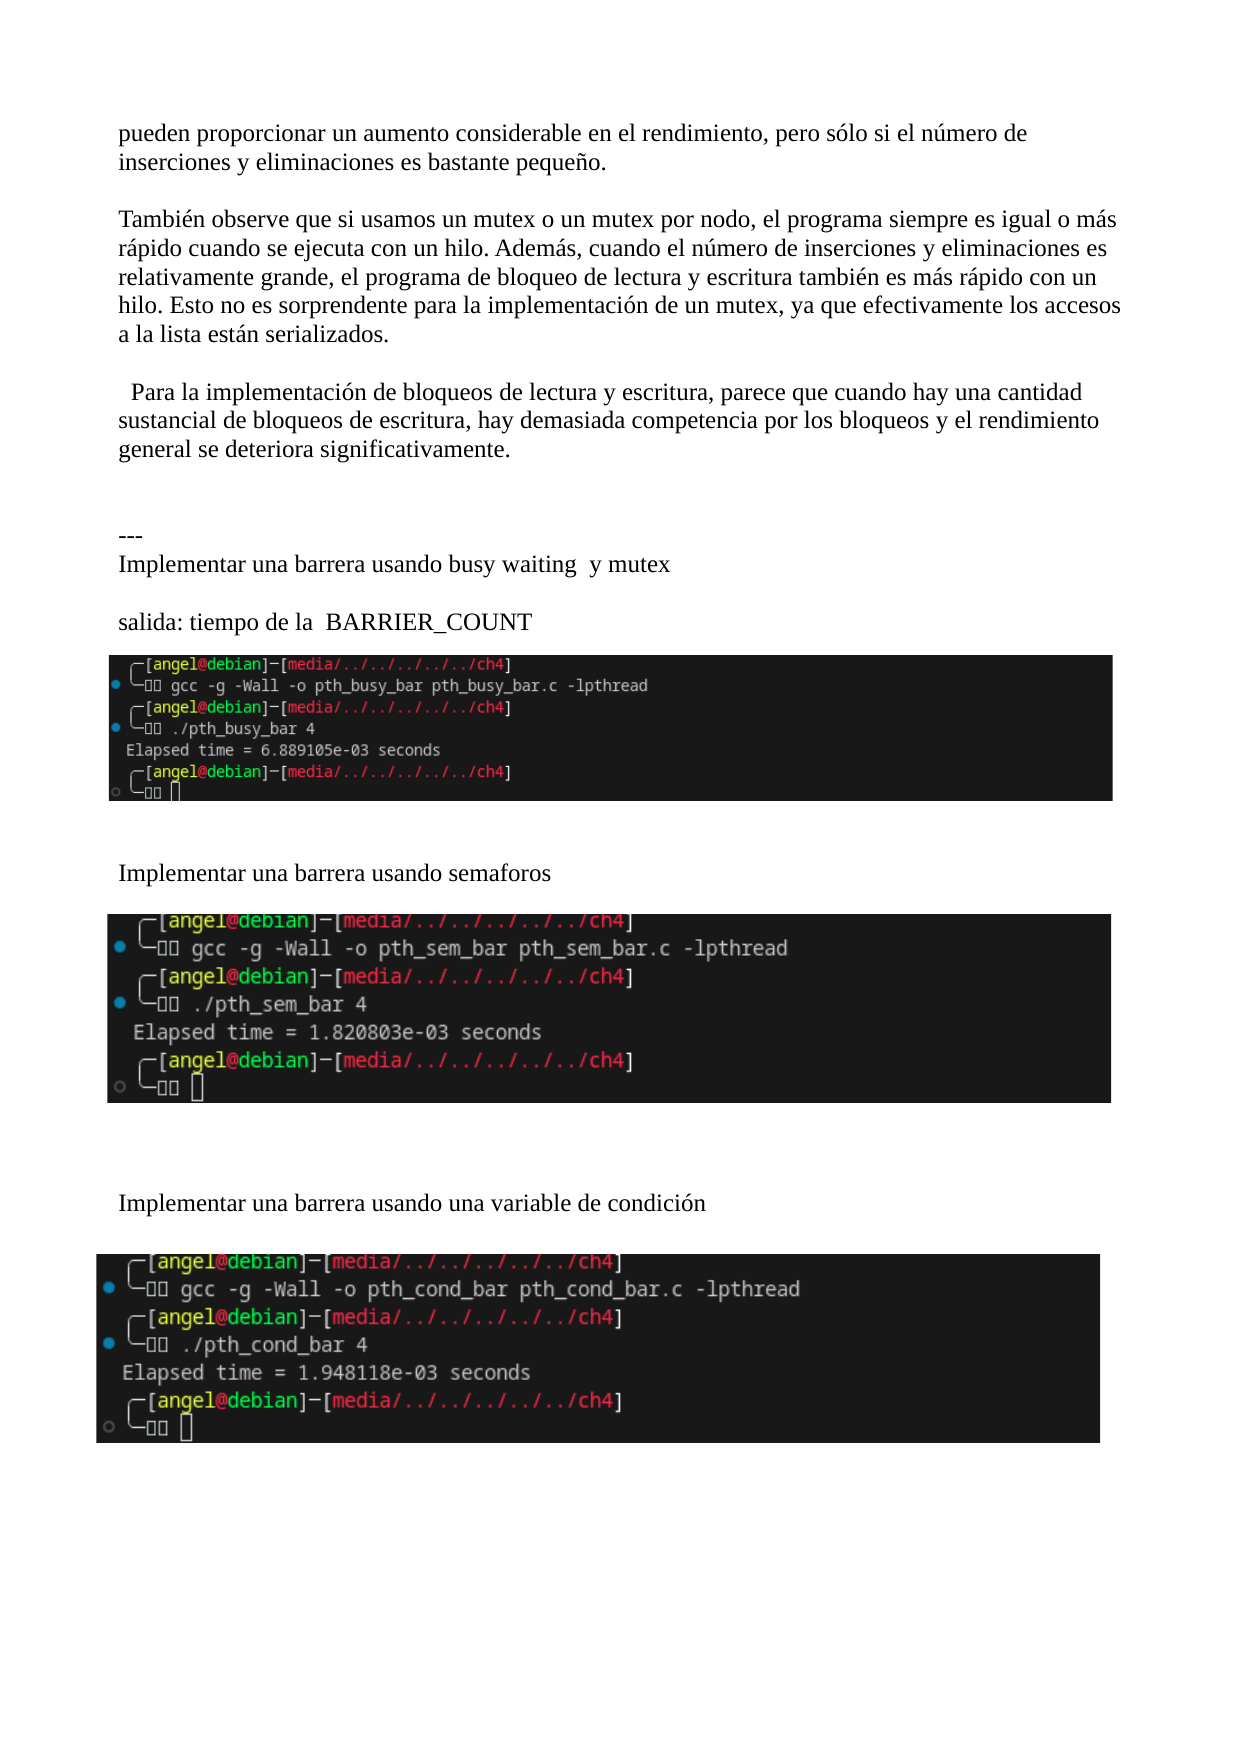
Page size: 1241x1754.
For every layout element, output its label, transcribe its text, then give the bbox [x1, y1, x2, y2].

text También observe que si usamos un mutex o un mutex por nodo, el programa siempre es igual o más rápido cuando se ejecuta con un hilo. Además, cuando el número de inserciones y eliminaciones es relativamente grande, el programa de bloqueo de lectura y escritura también es más rápido con un hilo. Esto no es sorprendente para la implementación de un mutex, ya que efectivamente los accesos a la lista están serializados. [118, 204, 1122, 348]
text salida: tiempo de la BARRIER_COUNT [118, 607, 1122, 636]
text --- [118, 521, 1122, 549]
text Para la implementación de bloqueos de lectura y escritura, parece que cuando hay una cantidad sustancial de bloqueos de escritura, hay demasiada competencia por los bloqueos y el rendimiento general se deteriora significativamente. [118, 377, 1122, 463]
text Implementar una barrera usando una variable de condición [118, 1188, 1122, 1217]
picture [96, 1254, 1101, 1443]
text Implementar una barrera usando busy waiting y mutex [118, 549, 1122, 578]
text pueden proporcionar un aumento considerable en el rendimiento, pero sólo si el número de inserciones y eliminaciones es bastante pequeño. [118, 118, 1122, 176]
picture [108, 655, 1113, 801]
picture [107, 914, 1112, 1103]
text Implementar una barrera usando semaforos [118, 858, 1122, 887]
